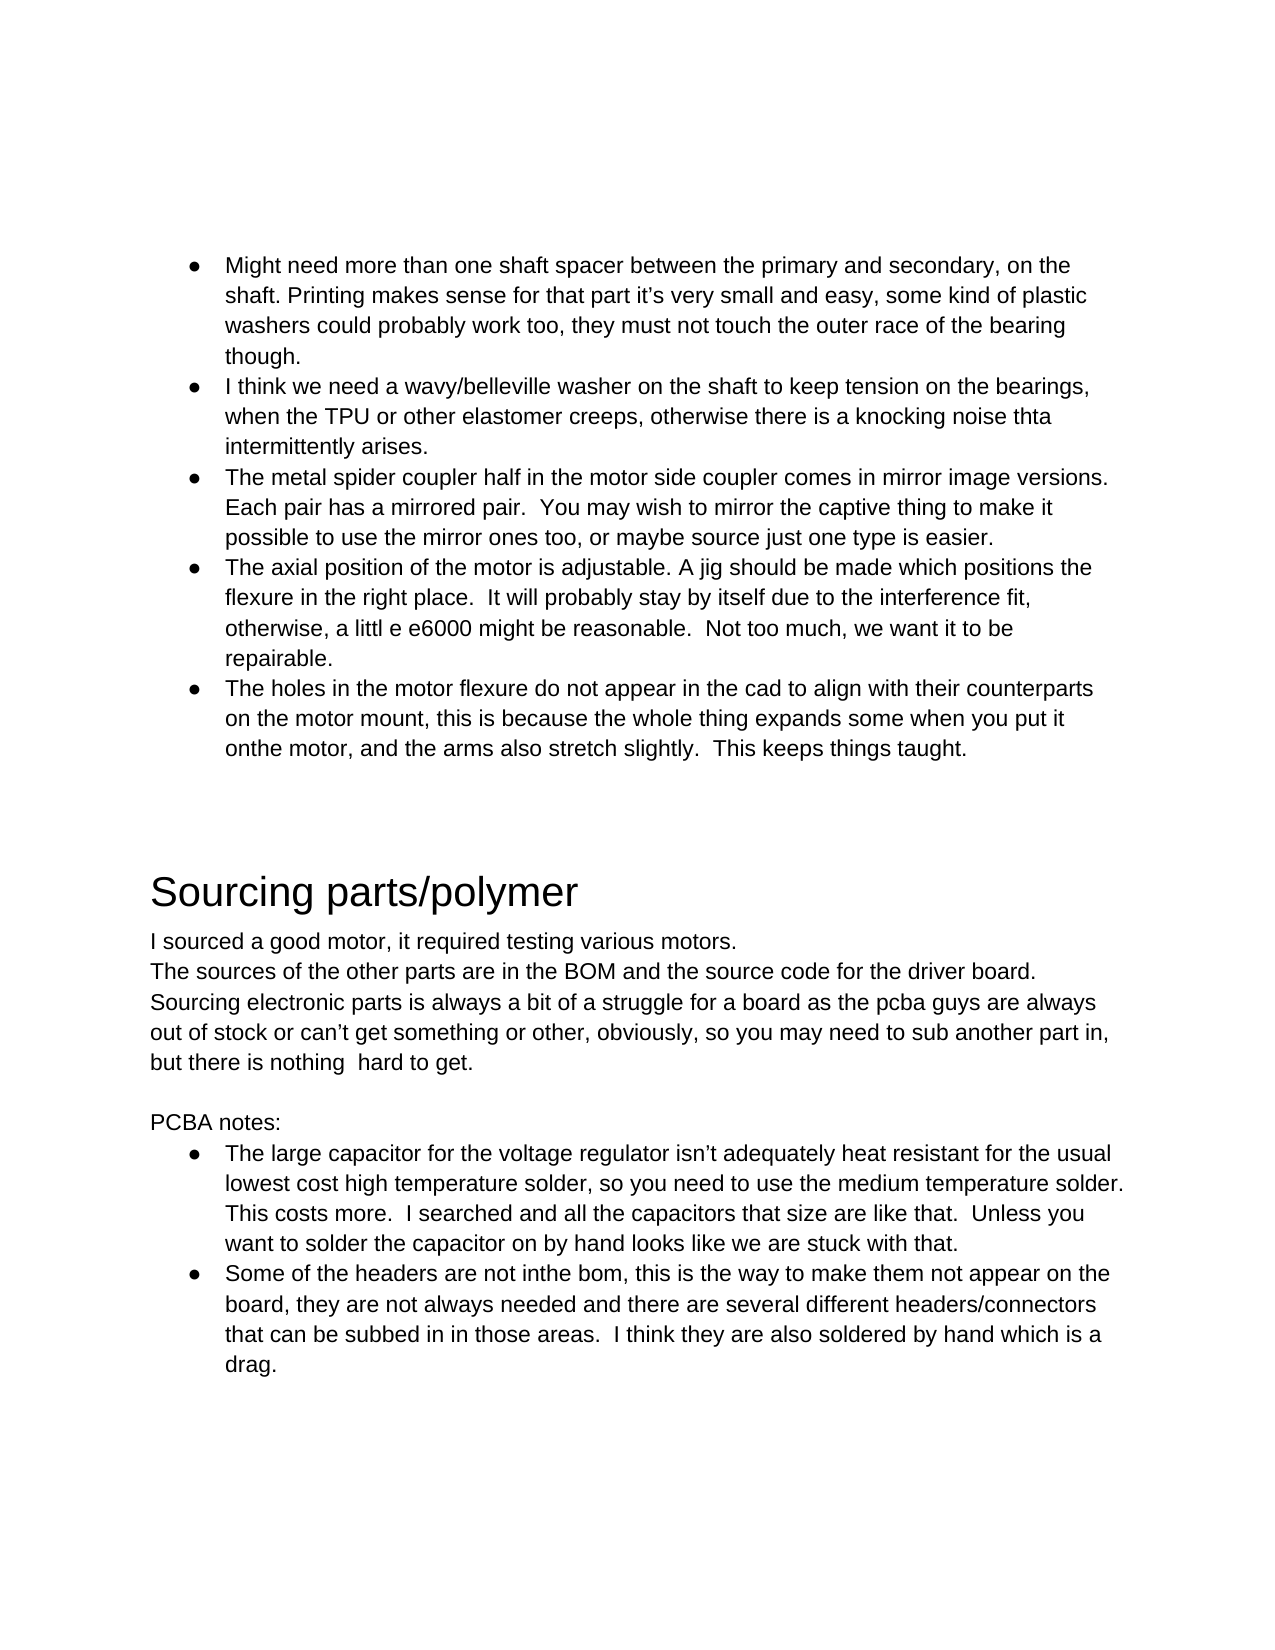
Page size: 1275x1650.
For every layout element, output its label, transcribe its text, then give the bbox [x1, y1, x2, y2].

text PCBA notes: [150, 1109, 1125, 1136]
list The metal spider coupler half in the motor side coupler comes in mirror image versions. Each pair has a mirrored pair. You may wish to mirror the captive thing to make it possible to use the mirror ones too, or maybe source just one type is easier. [187, 463, 1125, 550]
subtitle Sourcing parts/polymer [150, 868, 1125, 916]
text I sourced a good motor, it required testing various motors. [150, 928, 1125, 954]
list I think we need a wavy/belleville washer on the shaft to keep tension on the bearings, when the TPU or other elastomer creeps, otherwise there is a knocking noise thta intermittently arises. [187, 373, 1125, 460]
text The sources of the other parts are in the BOM and the source code for the driver board. Sourcing electronic parts is always a bit of a struggle for a board as the pcba guys are always out of stock or can’t get something or other, obviously, so you may need to sub another part in, but there is nothing hard to get. [150, 958, 1125, 1075]
list Some of the headers are not inthe bom, this is the way to make them not appear on the board, they are not always needed and there are several different headers/connectors that can be subbed in in those areas. I think they are also soldered by hand which is a drag. [187, 1260, 1125, 1377]
list Might need more than one shaft spacer between the primary and secondary, on the shaft. Printing makes sense for that part it’s very small and easy, some kind of plastic washers could probably work too, they must not touch the outer race of the bearing though. [187, 252, 1125, 369]
list The large capacitor for the voltage regulator isn’t adequately heat resistant for the usual lowest cost high temperature solder, so you need to use the medium temperature solder. This costs more. I searched and all the capacitors that size are like that. Unless you want to solder the capacitor on by hand looks like we are stuck with that. [187, 1139, 1125, 1257]
list The holes in the motor flexure do not appear in the cad to align with their counterparts on the motor mount, this is because the whole thing expands some when you put it onthe motor, and the arms also stretch slightly. This keeps things taught. [187, 675, 1125, 762]
list The axial position of the motor is adjustable. A jig should be made which positions the flexure in the right place. It will probably stay by itself due to the interference fit, otherwise, a littl e e6000 might be reasonable. Not too much, we want it to be repairable. [187, 554, 1125, 671]
